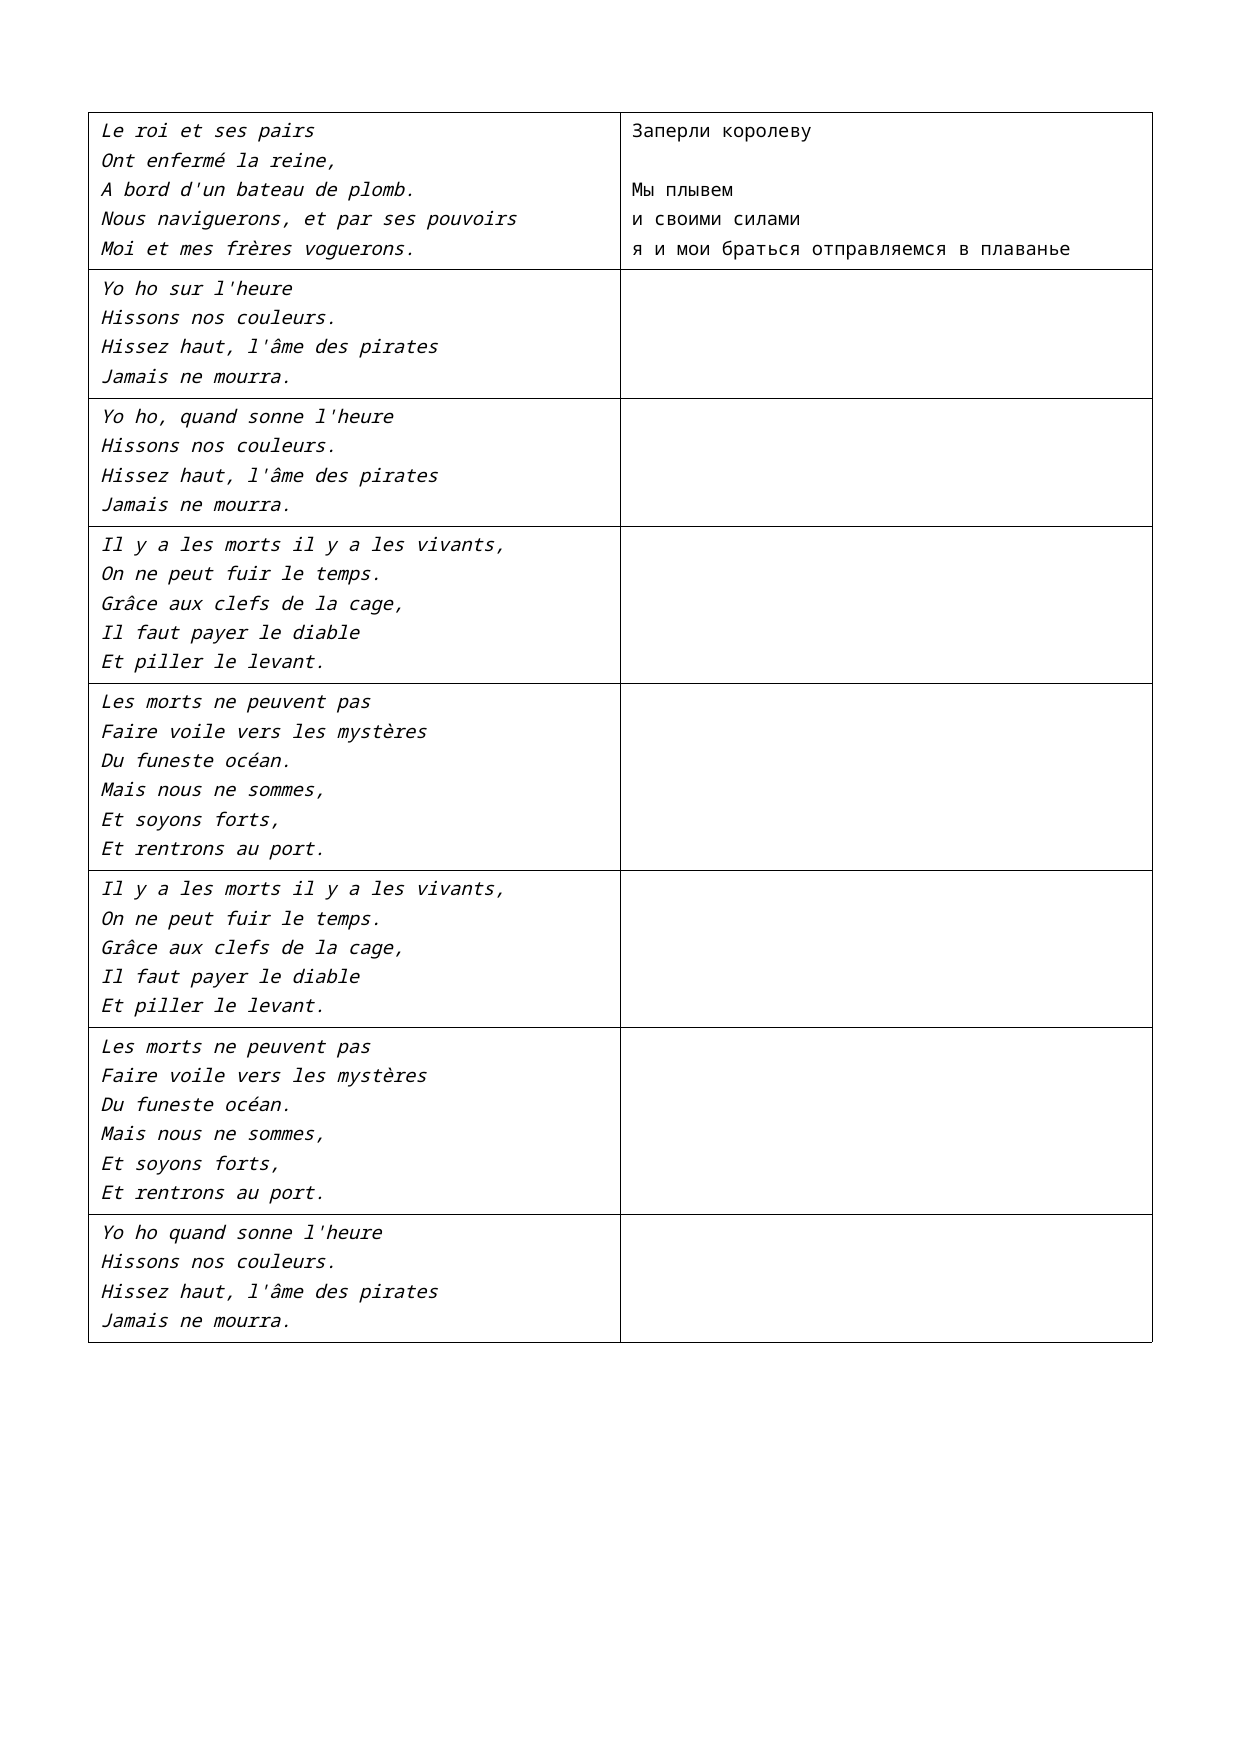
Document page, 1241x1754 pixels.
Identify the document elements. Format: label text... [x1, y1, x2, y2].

table_header Le roi et ses pairs Ont enfermé la reine, A bord d'un bateau de plomb. Nous naviguerons, et par ses pouvoirs Moi et mes frères voguerons. [89, 113, 620, 269]
table_cell [621, 1028, 1152, 1214]
table_cell Il y a les morts il y a les vivants, On ne peut fuir le temps. Grâce aux clefs de la cage, Il faut payer le diable Et piller le levant. [89, 527, 620, 683]
table_cell [621, 684, 1152, 870]
table_cell Yo ho, quand sonne l'heure Hissons nos couleurs. Hissez haut, l'âme des pirates Jamais ne mourra. [89, 399, 620, 526]
table_cell [621, 527, 1152, 683]
table_cell Les morts ne peuvent pas Faire voile vers les mystères Du funeste océan. Mais nous ne sommes, Et soyons forts, Et rentrons au port. [89, 684, 620, 870]
table_cell Les morts ne peuvent pas Faire voile vers les mystères Du funeste océan. Mais nous ne sommes, Et soyons forts, Et rentrons au port. [89, 1028, 620, 1214]
table_cell Yo ho sur l'heure Hissons nos couleurs. Hissez haut, l'âme des pirates Jamais ne mourra. [89, 270, 620, 397]
table_cell [621, 871, 1152, 1027]
table_cell Yo ho quand sonne l'heure Hissons nos couleurs. Hissez haut, l'âme des pirates Jamais ne mourra. [89, 1215, 620, 1342]
table_cell [621, 1215, 1152, 1342]
table_header Заперли королеву Мы плывем и своими силами я и мои браться отправляемся в плаванье [621, 113, 1152, 269]
table_cell [621, 270, 1152, 397]
table_cell [621, 399, 1152, 526]
table_cell Il y a les morts il y a les vivants, On ne peut fuir le temps. Grâce aux clefs de la cage, Il faut payer le diable Et piller le levant. [89, 871, 620, 1027]
